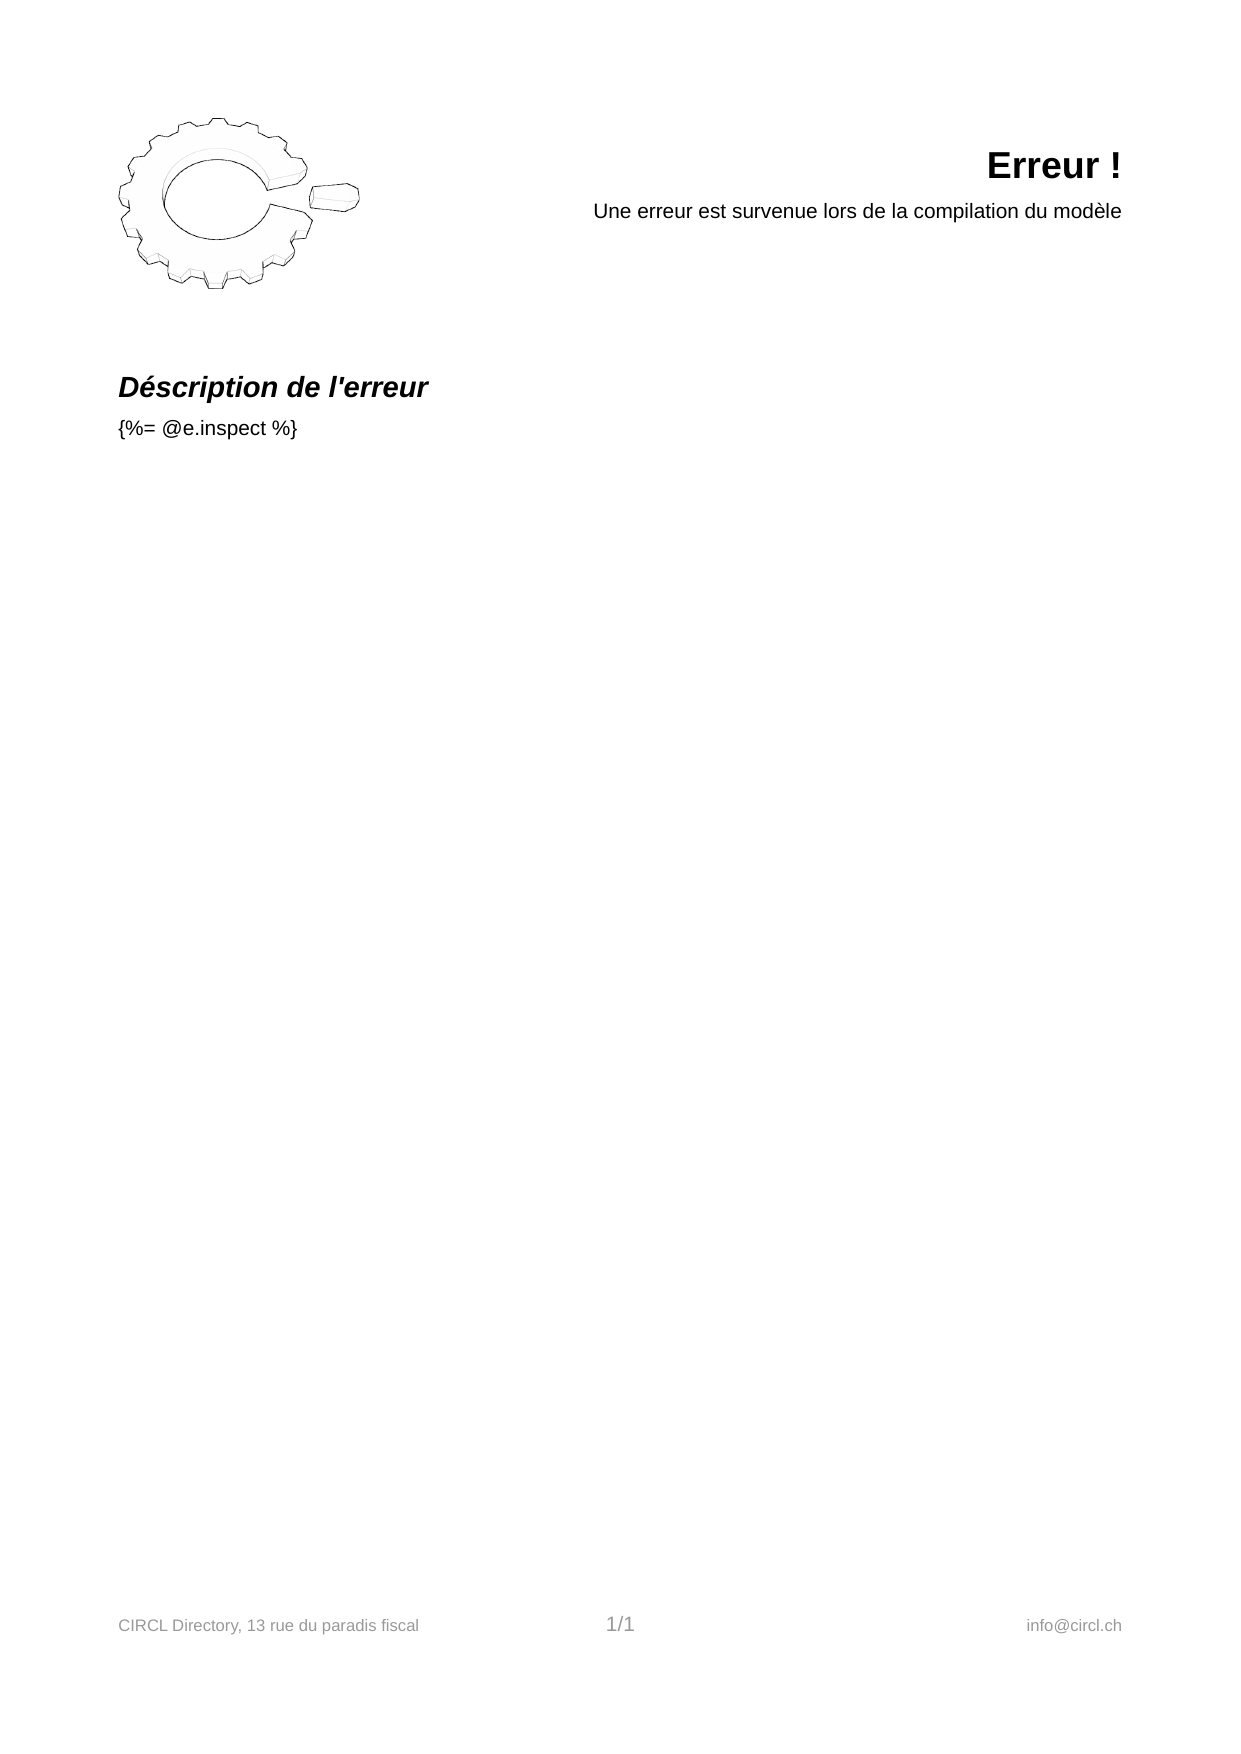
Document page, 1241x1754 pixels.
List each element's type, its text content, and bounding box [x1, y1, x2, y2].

text Une erreur est survenue lors de la compilation du modèle [360, 199, 1122, 223]
title Erreur ! [360, 143, 1122, 186]
subtitle Déscription de l'erreur [118, 369, 1122, 403]
text {%= @e.inspect %} [118, 416, 1122, 439]
picture [118, 118, 360, 289]
